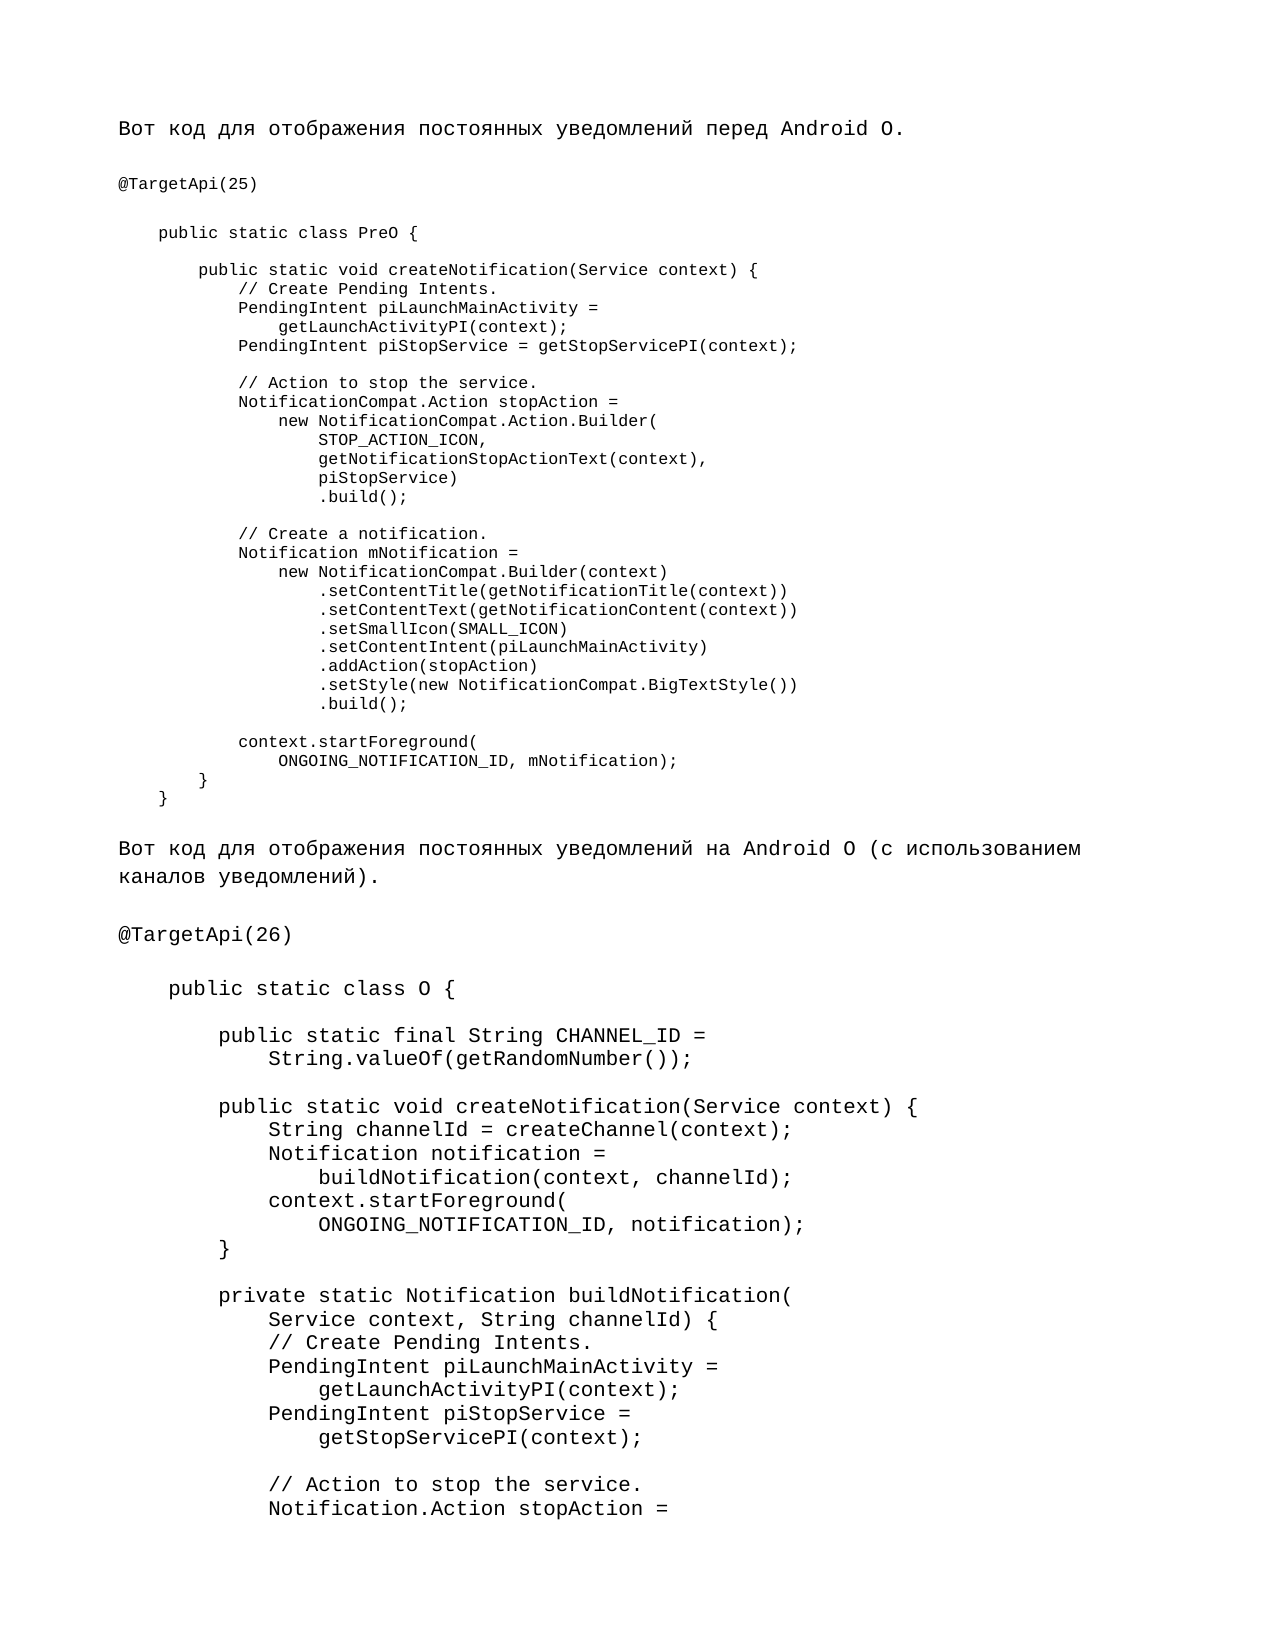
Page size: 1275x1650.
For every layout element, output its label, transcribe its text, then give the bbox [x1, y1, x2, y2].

text .setContentText(getNotificationContent(context)) [118, 601, 1157, 620]
text NotificationCompat.Action stopAction = [118, 394, 1157, 413]
text Вот код для отображения постоянных уведомлений на Android O (с использованием каналов уведомлений). [118, 838, 1157, 890]
text // Create a notification. [118, 526, 1157, 545]
text PendingIntent piLaunchMainActivity = [118, 300, 1157, 318]
text public static void createNotification(Service context) { [118, 1096, 1157, 1119]
text Notification notification = [118, 1143, 1157, 1167]
text String channelId = createChannel(context); [118, 1119, 1157, 1143]
text Notification.Action stopAction = [118, 1498, 1157, 1521]
text Service context, String channelId) { [118, 1308, 1157, 1332]
text PendingIntent piStopService = getStopServicePI(context); [118, 337, 1157, 356]
text getNotificationStopActionText(context), [118, 451, 1157, 469]
text getLaunchActivityPI(context); [118, 1379, 1157, 1403]
text public static class O { [118, 977, 1157, 1001]
text // Action to stop the service. [118, 1474, 1157, 1498]
text } [118, 771, 1157, 790]
text private static Notification buildNotification( [118, 1285, 1157, 1308]
text context.startForeground( [118, 733, 1157, 752]
text piStopService) [118, 469, 1157, 488]
text PendingIntent piLaunchMainActivity = [118, 1356, 1157, 1379]
text getStopServicePI(context); [118, 1427, 1157, 1450]
text new NotificationCompat.Builder(context) [118, 564, 1157, 582]
text public static void createNotification(Service context) { [118, 262, 1157, 281]
text String.valueOf(getRandomNumber()); [118, 1048, 1157, 1072]
text .build(); [118, 696, 1157, 714]
text .setContentTitle(getNotificationTitle(context)) [118, 582, 1157, 601]
text .build(); [118, 488, 1157, 507]
text getLaunchActivityPI(context); [118, 318, 1157, 337]
text // Create Pending Intents. [118, 281, 1157, 300]
text buildNotification(context, channelId); [118, 1167, 1157, 1190]
text .setContentIntent(piLaunchMainActivity) [118, 639, 1157, 658]
text // Create Pending Intents. [118, 1332, 1157, 1356]
text Notification mNotification = [118, 545, 1157, 564]
text context.startForeground( [118, 1190, 1157, 1214]
text } [118, 1238, 1157, 1261]
text public static final String CHANNEL_ID = [118, 1025, 1157, 1048]
text public static class PreO { [118, 224, 1157, 243]
text new NotificationCompat.Action.Builder( [118, 413, 1157, 432]
text ONGOING_NOTIFICATION_ID, mNotification); [118, 752, 1157, 771]
text STOP_ACTION_ICON, [118, 432, 1157, 451]
text .addAction(stopAction) [118, 658, 1157, 677]
text .setSmallIcon(SMALL_ICON) [118, 620, 1157, 639]
text ONGOING_NOTIFICATION_ID, notification); [118, 1214, 1157, 1238]
text @TargetApi(25) [118, 176, 1157, 195]
text } [118, 790, 1157, 809]
text @TargetApi(26) [118, 924, 1157, 948]
text Вот код для отображения постоянных уведомлений перед Android O. [118, 118, 1157, 142]
text .setStyle(new NotificationCompat.BigTextStyle()) [118, 677, 1157, 696]
text PendingIntent piStopService = [118, 1403, 1157, 1427]
text // Action to stop the service. [118, 375, 1157, 394]
